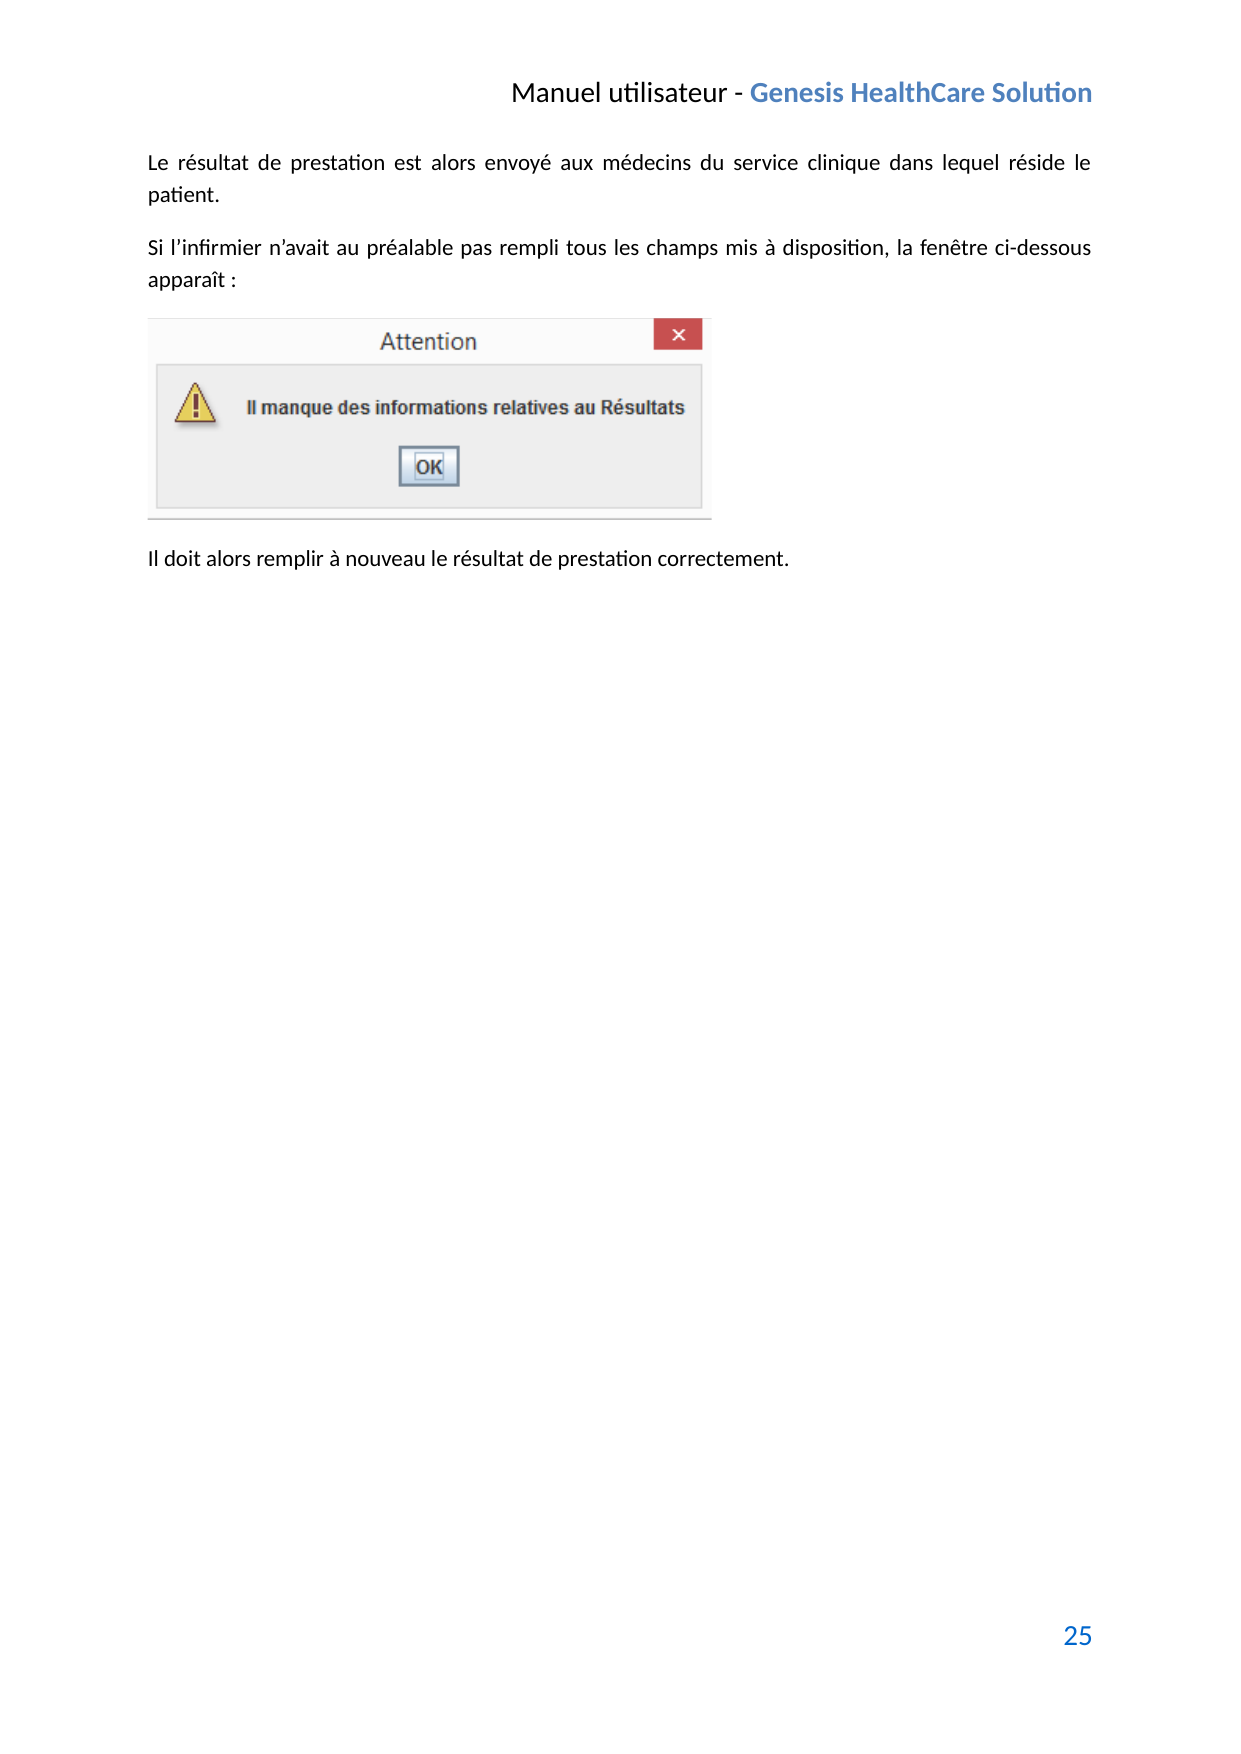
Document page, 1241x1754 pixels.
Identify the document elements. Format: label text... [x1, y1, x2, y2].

text Le résultat de prestation est alors envoyé aux médecins du service clinique dans lequel réside le patient. [148, 148, 1093, 208]
text Il doit alors remplir à nouveau le résultat de prestation correctement. [148, 544, 1093, 573]
text Si l’infirmier n’avait au préalable pas rempli tous les champs mis à disposition, la fenêtre ci-dessous apparaît : [148, 233, 1093, 293]
picture [147, 318, 712, 520]
